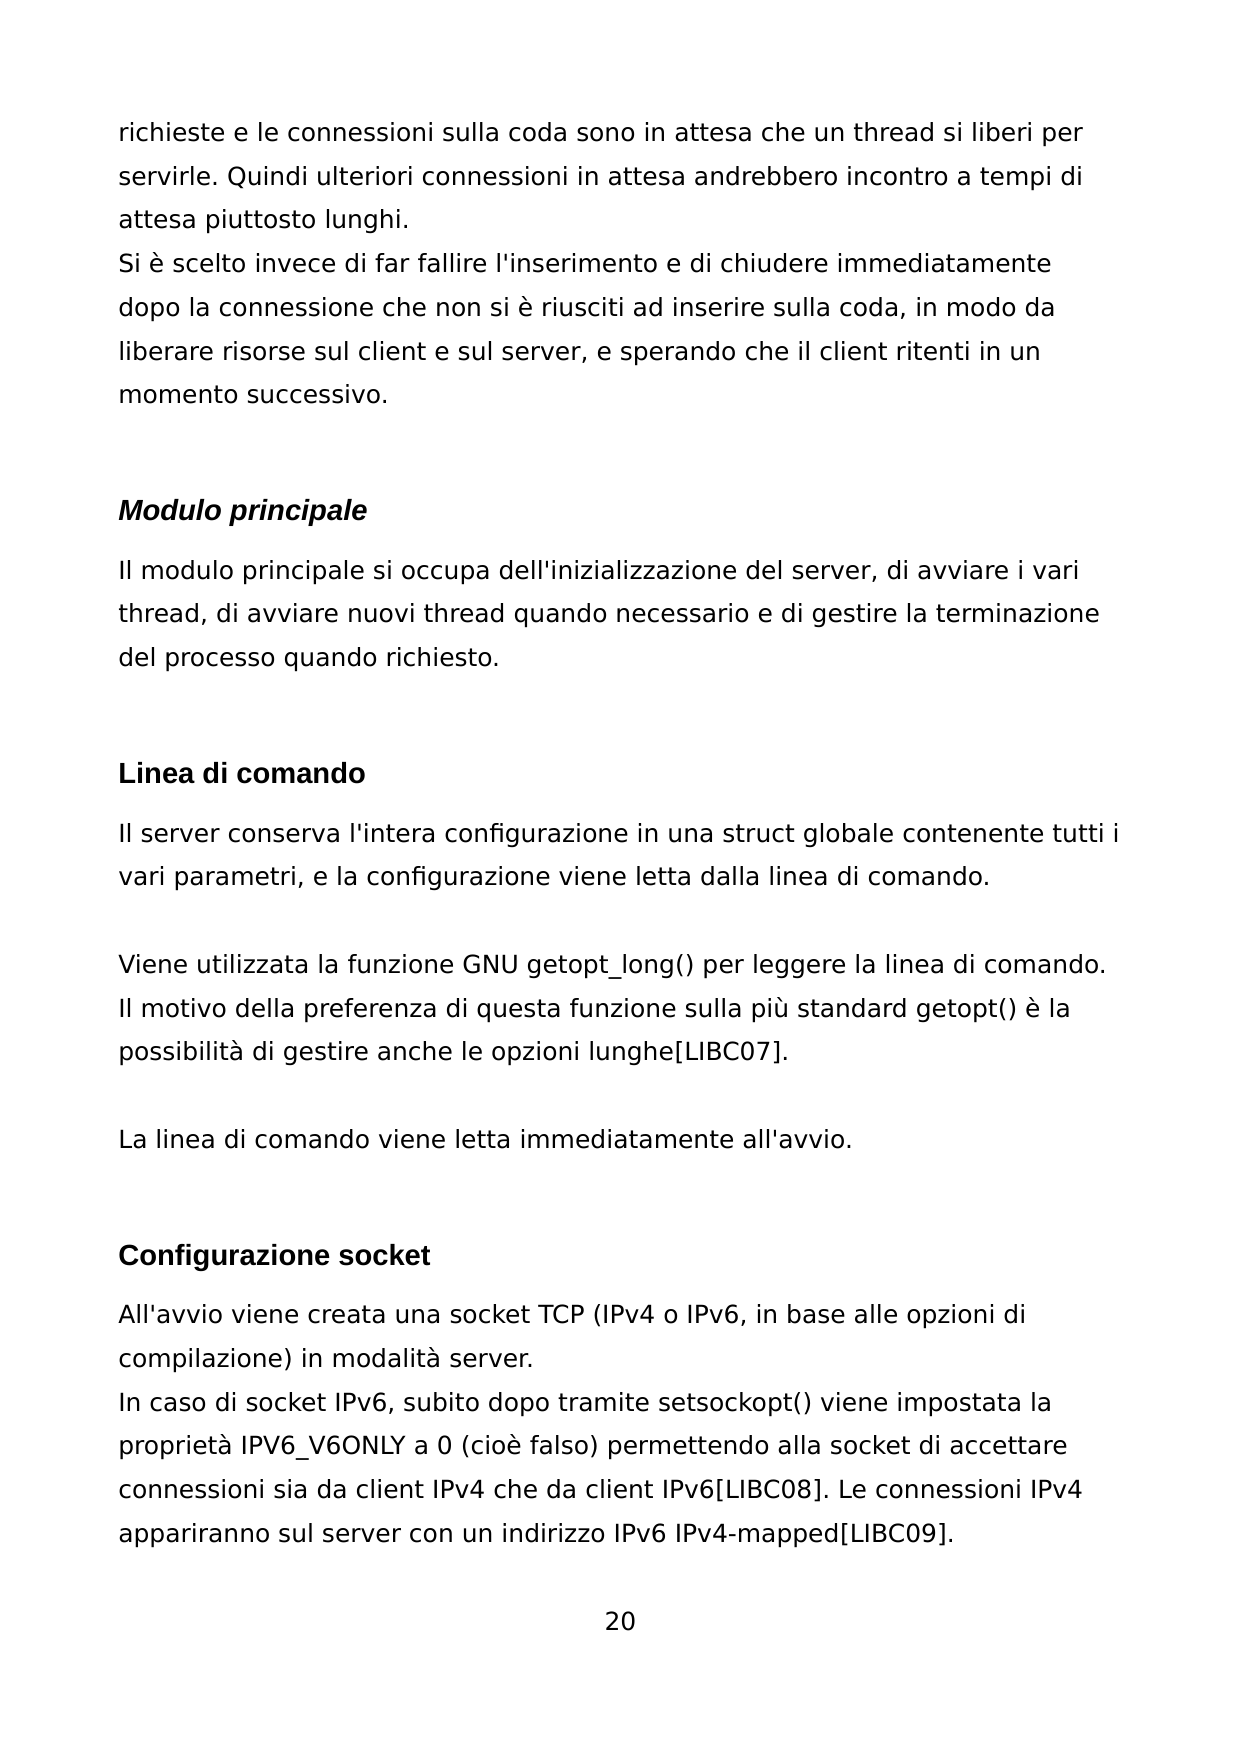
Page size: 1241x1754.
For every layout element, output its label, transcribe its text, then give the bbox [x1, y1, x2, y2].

subtitle Modulo principale [118, 493, 1122, 527]
text All'avvio viene creata una socket TCP (IPv4 o IPv6, in base alle opzioni di compilazione) in modalità server. [118, 1300, 1122, 1373]
text Il modulo principale si occupa dell'inizializzazione del server, di avviare i vari thread, di avviare nuovi thread quando necessario e di gestire la terminazione del processo quando richiesto. [118, 556, 1122, 673]
text Il server conserva l'intera configurazione in una struct globale contenente tutti i vari parametri, e la configurazione viene letta dalla linea di comando. [118, 819, 1122, 892]
subtitle Linea di comando [118, 756, 1122, 789]
text richieste e le connessioni sulla coda sono in attesa che un thread si liberi per servirle. Quindi ulteriori connessioni in attesa andrebbero incontro a tempi di attesa piuttosto lunghi. [118, 118, 1122, 235]
text Viene utilizzata la funzione GNU getopt_long() per leggere la linea di comando. [118, 950, 1122, 979]
text Si è scelto invece di far fallire l'inserimento e di chiudere immediatamente dopo la connessione che non si è riusciti ad inserire sulla coda, in modo da liberare risorse sul client e sul server, e sperando che il client ritenti in un momento successivo. [118, 249, 1122, 410]
text Il motivo della preferenza di questa funzione sulla più standard getopt() è la possibilità di gestire anche le opzioni lunghe[LIBC07]. [118, 994, 1122, 1067]
text La linea di comando viene letta immediatamente all'avvio. [118, 1125, 1122, 1154]
text In caso di socket IPv6, subito dopo tramite setsockopt() viene impostata la proprietà IPV6_V6ONLY a 0 (cioè falso) permettendo alla socket di accettare connessioni sia da client IPv4 che da client IPv6[LIBC08]. Le connessioni IPv4 appariranno sul server con un indirizzo IPv6 IPv4-mapped[LIBC09]. [118, 1388, 1122, 1548]
subtitle Configurazione socket [118, 1237, 1122, 1271]
